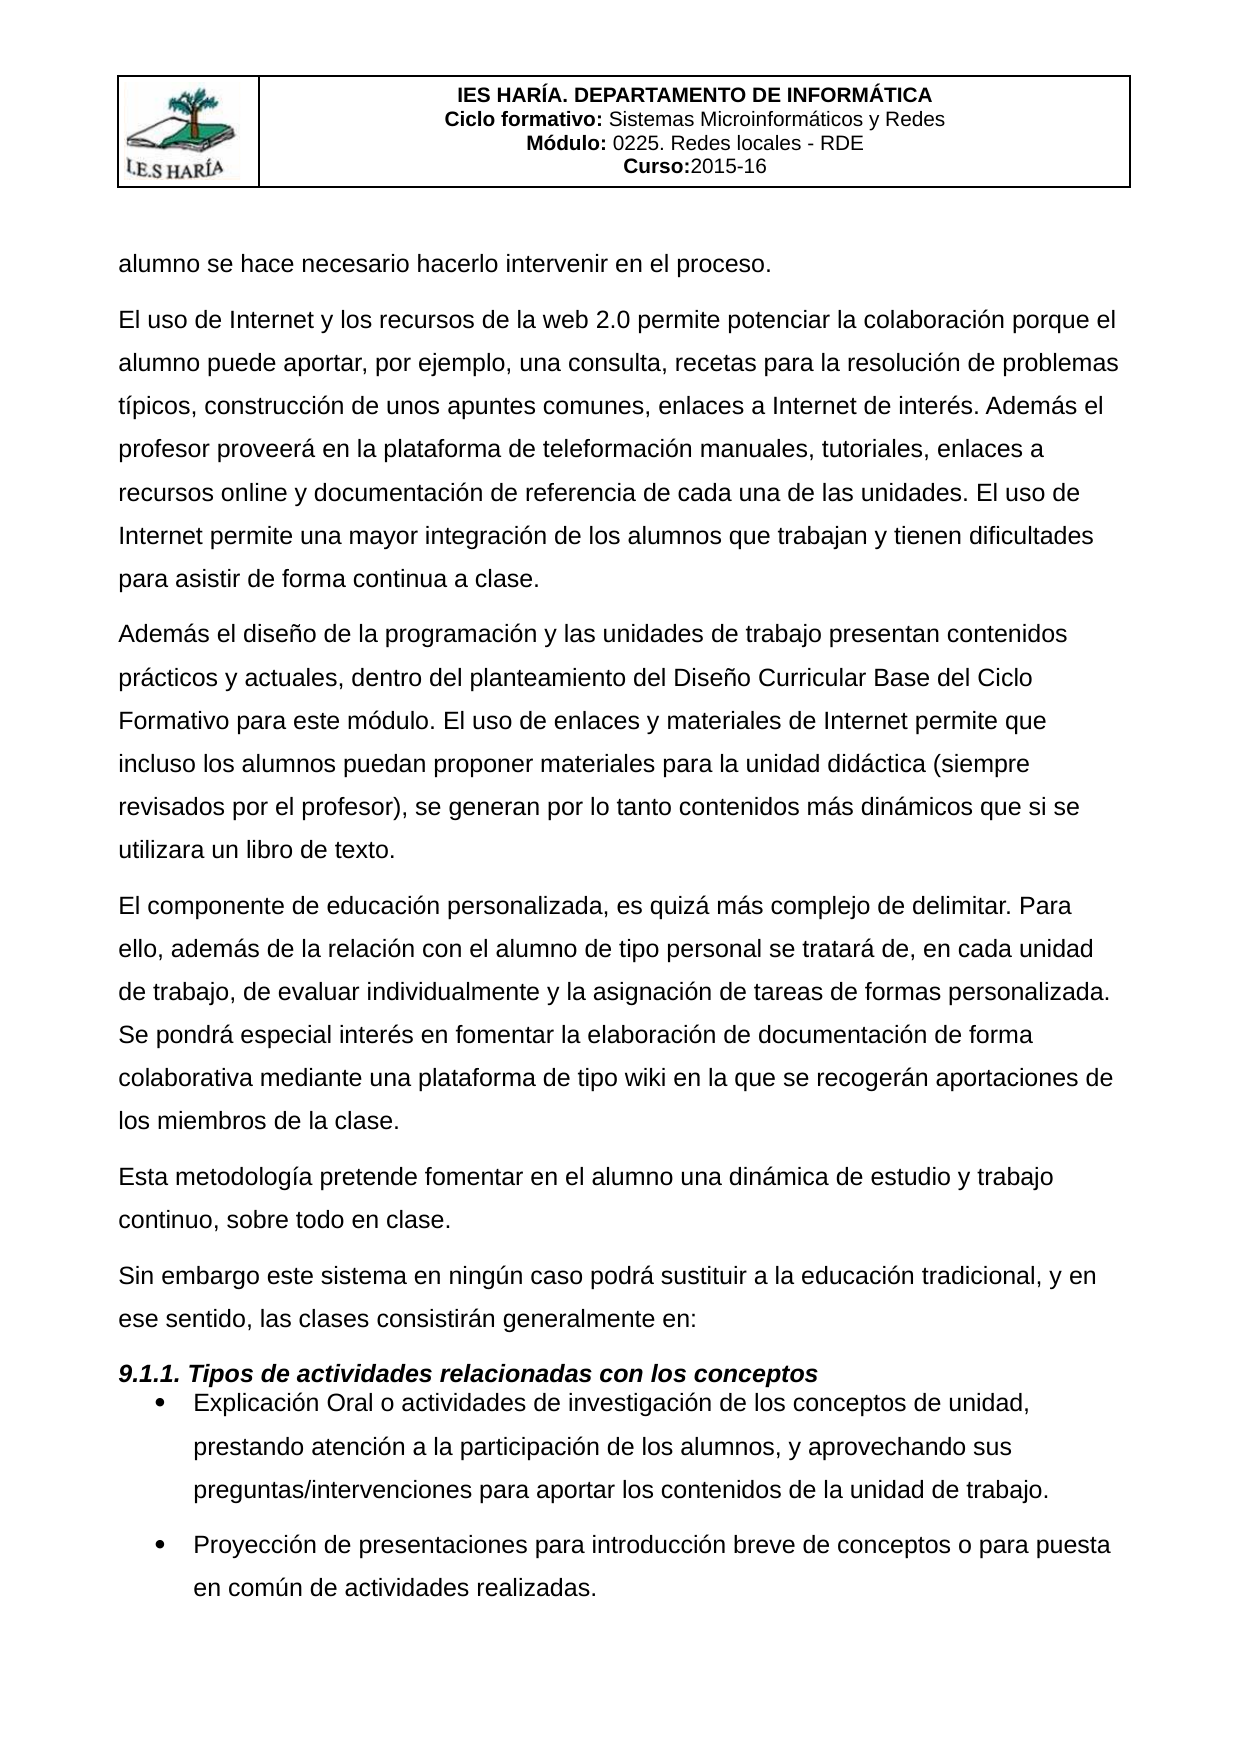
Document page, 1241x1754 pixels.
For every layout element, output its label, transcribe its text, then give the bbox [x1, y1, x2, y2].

text El componente de educación personalizada, es quizá más complejo de delimitar. Para ello, además de la relación con el alumno de tipo personal se tratará de, en cada unidad de trabajo, de evaluar individualmente y la asignación de tareas de formas personalizada. Se pondrá especial interés en fomentar la elaboración de documentación de forma colaborativa mediante una plataforma de tipo wiki en la que se recogerán aportaciones de los miembros de la clase. [118, 891, 1122, 1135]
text Además el diseño de la programación y las unidades de trabajo presentan contenidos prácticos y actuales, dentro del planteamiento del Diseño Curricular Base del Ciclo Formativo para este módulo. El uso de enlaces y materiales de Internet permite que incluso los alumnos puedan proponer materiales para la unidad didáctica (siempre revisados por el profesor), se generan por lo tanto contenidos más dinámicos que si se utilizara un libro de texto. [118, 619, 1122, 864]
list Explicación Oral o actividades de investigación de los conceptos de unidad, prestando atención a la participación de los alumnos, y aprovechando sus preguntas/intervenciones para aportar los contenidos de la unidad de trabajo. [156, 1388, 1122, 1503]
text Esta metodología pretende fomentar en el alumno una dinámica de estudio y trabajo continuo, sobre todo en clase. [118, 1162, 1122, 1234]
subtitle 9.1.1. Tipos de actividades relacionadas con los conceptos [118, 1359, 1122, 1388]
list Proyección de presentaciones para introducción breve de conceptos o para puesta en común de actividades realizadas. [156, 1530, 1122, 1602]
text Sin embargo este sistema en ningún caso podrá sustituir a la educación tradicional, y en ese sentido, las clases consistirán generalmente en: [118, 1261, 1122, 1333]
text El uso de Internet y los recursos de la web 2.0 permite potenciar la colaboración porque el alumno puede aportar, por ejemplo, una consulta, recetas para la resolución de problemas típicos, construcción de unos apuntes comunes, enlaces a Internet de interés. Además el profesor proveerá en la plataforma de teleformación manuales, tutoriales, enlaces a recursos online y documentación de referencia de cada una de las unidades. El uso de Internet permite una mayor integración de los alumnos que trabajan y tienen dificultades para asistir de forma continua a clase. [118, 305, 1122, 593]
text alumno se hace necesario hacerlo intervenir en el proceso. [118, 249, 1122, 278]
picture [123, 82, 241, 180]
